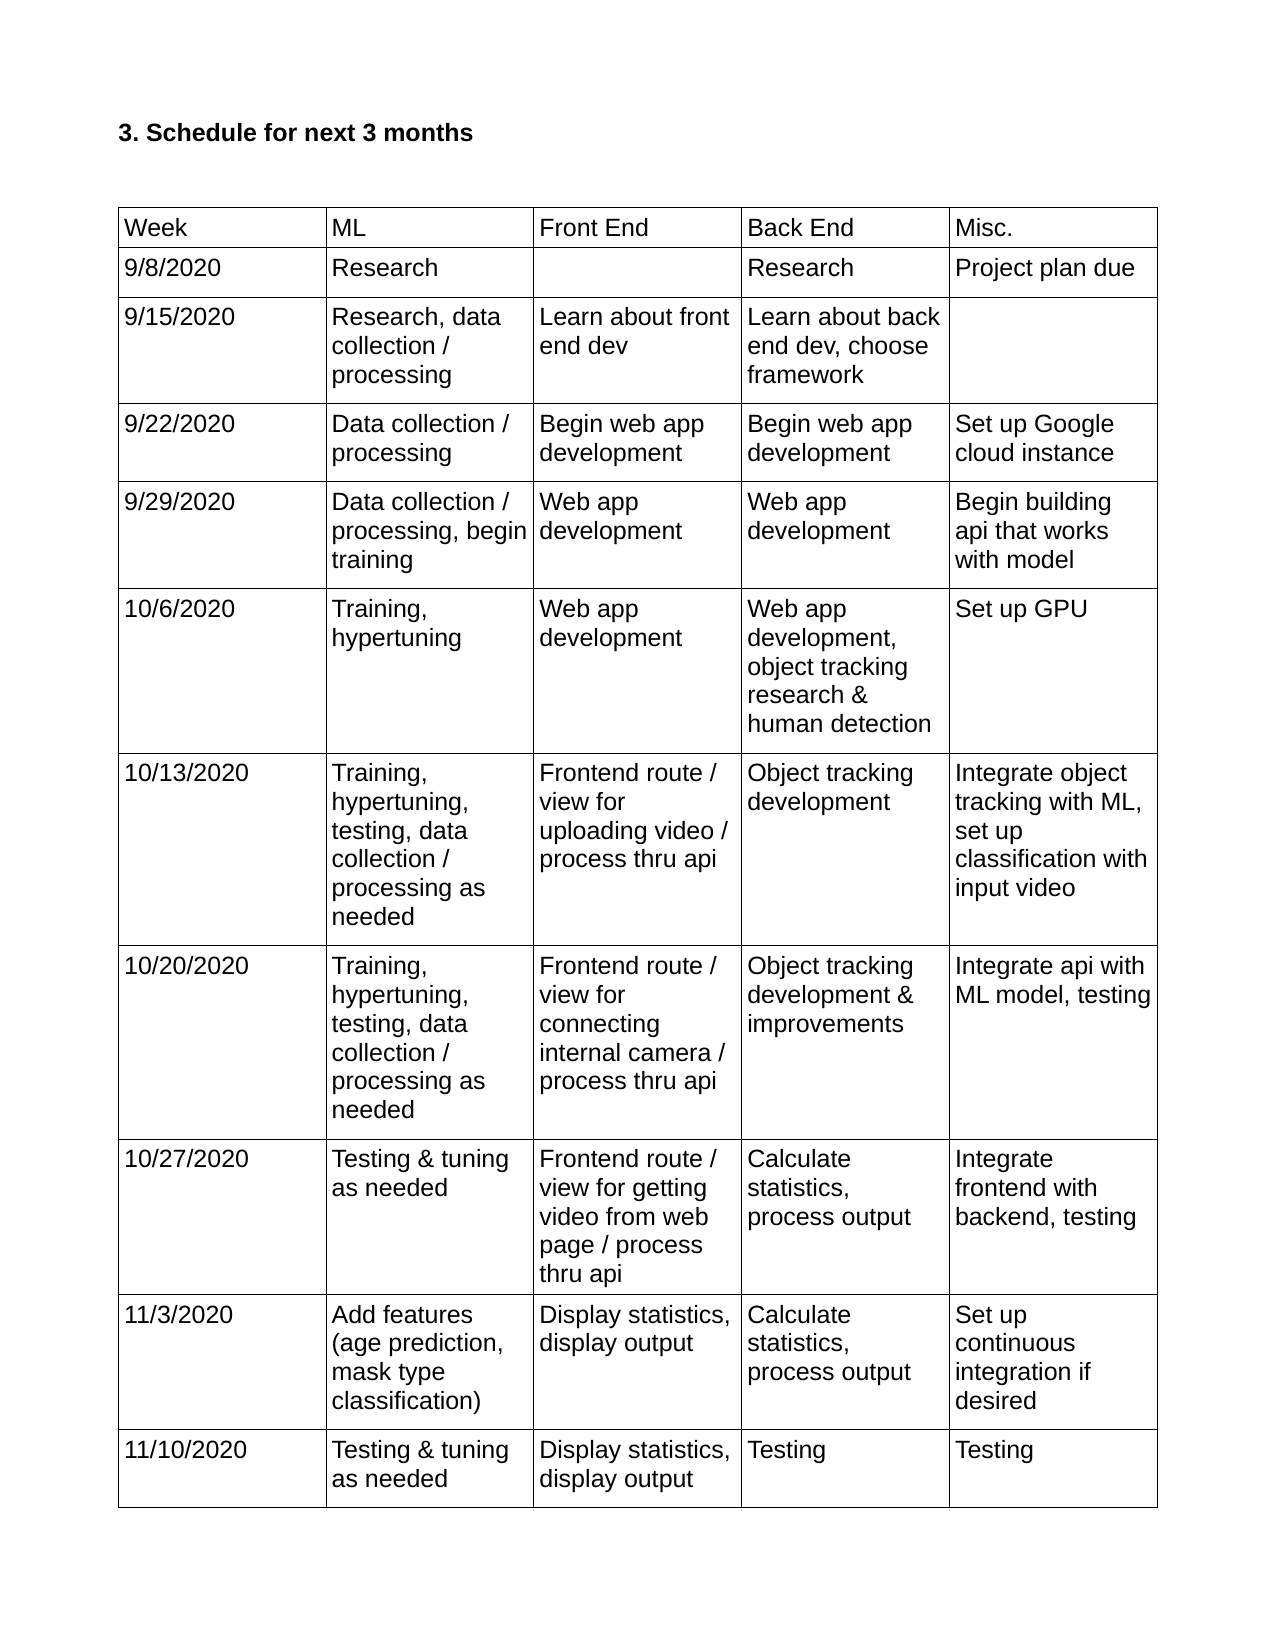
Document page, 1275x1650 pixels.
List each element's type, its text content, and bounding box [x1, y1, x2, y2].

table_cell Research, data collection / processing [327, 298, 533, 403]
table_cell Frontend route / view for uploading video / process thru api [534, 754, 741, 945]
table_cell Begin web app development [742, 404, 949, 481]
table_cell 9/15/2020 [119, 298, 326, 403]
table_cell Training, hypertuning, testing, data collection / processing as needed [327, 754, 533, 945]
table_cell Object tracking development [742, 754, 949, 945]
table_cell Testing [950, 1430, 1157, 1507]
table_cell 9/22/2020 [119, 404, 326, 481]
table_cell 10/20/2020 [119, 946, 326, 1138]
table_header Misc. [950, 208, 1157, 247]
table_cell Begin building api that works with model [950, 482, 1157, 588]
table_cell Begin web app development [534, 404, 741, 481]
table_cell Web app development [742, 482, 949, 588]
table_cell Set up GPU [950, 589, 1157, 752]
table_cell Data collection / processing, begin training [327, 482, 533, 588]
table_cell [534, 248, 741, 297]
table_cell Web app development [534, 482, 741, 588]
table_header Back End [742, 208, 949, 247]
table_cell Learn about front end dev [534, 298, 741, 403]
table_cell [950, 298, 1157, 403]
table_cell Web app development, object tracking research & human detection [742, 589, 949, 752]
table_cell Web app development [534, 589, 741, 752]
table_cell 10/27/2020 [119, 1140, 326, 1294]
table_cell Integrate object tracking with ML, set up classification with input video [950, 754, 1157, 945]
table_cell 11/3/2020 [119, 1295, 326, 1429]
table_cell Training, hypertuning, testing, data collection / processing as needed [327, 946, 533, 1138]
subtitle 3. Schedule for next 3 months [118, 118, 1157, 147]
table_cell Set up continuous integration if desired [950, 1295, 1157, 1429]
table_cell Add features (age prediction, mask type classification) [327, 1295, 533, 1429]
table_cell Learn about back end dev, choose framework [742, 298, 949, 403]
table_cell Integrate api with ML model, testing [950, 946, 1157, 1138]
table_cell Training, hypertuning [327, 589, 533, 752]
table_cell Research [742, 248, 949, 297]
table_cell Integrate frontend with backend, testing [950, 1140, 1157, 1294]
table_cell 11/10/2020 [119, 1430, 326, 1507]
table_cell Testing [742, 1430, 949, 1507]
table_header ML [327, 208, 533, 247]
table_cell Object tracking development & improvements [742, 946, 949, 1138]
table_header Front End [534, 208, 741, 247]
table_cell Frontend route / view for connecting internal camera / process thru api [534, 946, 741, 1138]
table_cell 10/6/2020 [119, 589, 326, 752]
table_cell Project plan due [950, 248, 1157, 297]
table_cell Display statistics, display output [534, 1430, 741, 1507]
table_cell 9/8/2020 [119, 248, 326, 297]
table_cell 9/29/2020 [119, 482, 326, 588]
table_cell 10/13/2020 [119, 754, 326, 945]
table_cell Calculate statistics, process output [742, 1295, 949, 1429]
table_cell Set up Google cloud instance [950, 404, 1157, 481]
table_cell Testing & tuning as needed [327, 1140, 533, 1294]
table_cell Research [327, 248, 533, 297]
table_cell Calculate statistics, process output [742, 1140, 949, 1294]
table_cell Frontend route / view for getting video from web page / process thru api [534, 1140, 741, 1294]
table_cell Testing & tuning as needed [327, 1430, 533, 1507]
table_header Week [119, 208, 326, 247]
table_cell Display statistics, display output [534, 1295, 741, 1429]
table_cell Data collection / processing [327, 404, 533, 481]
